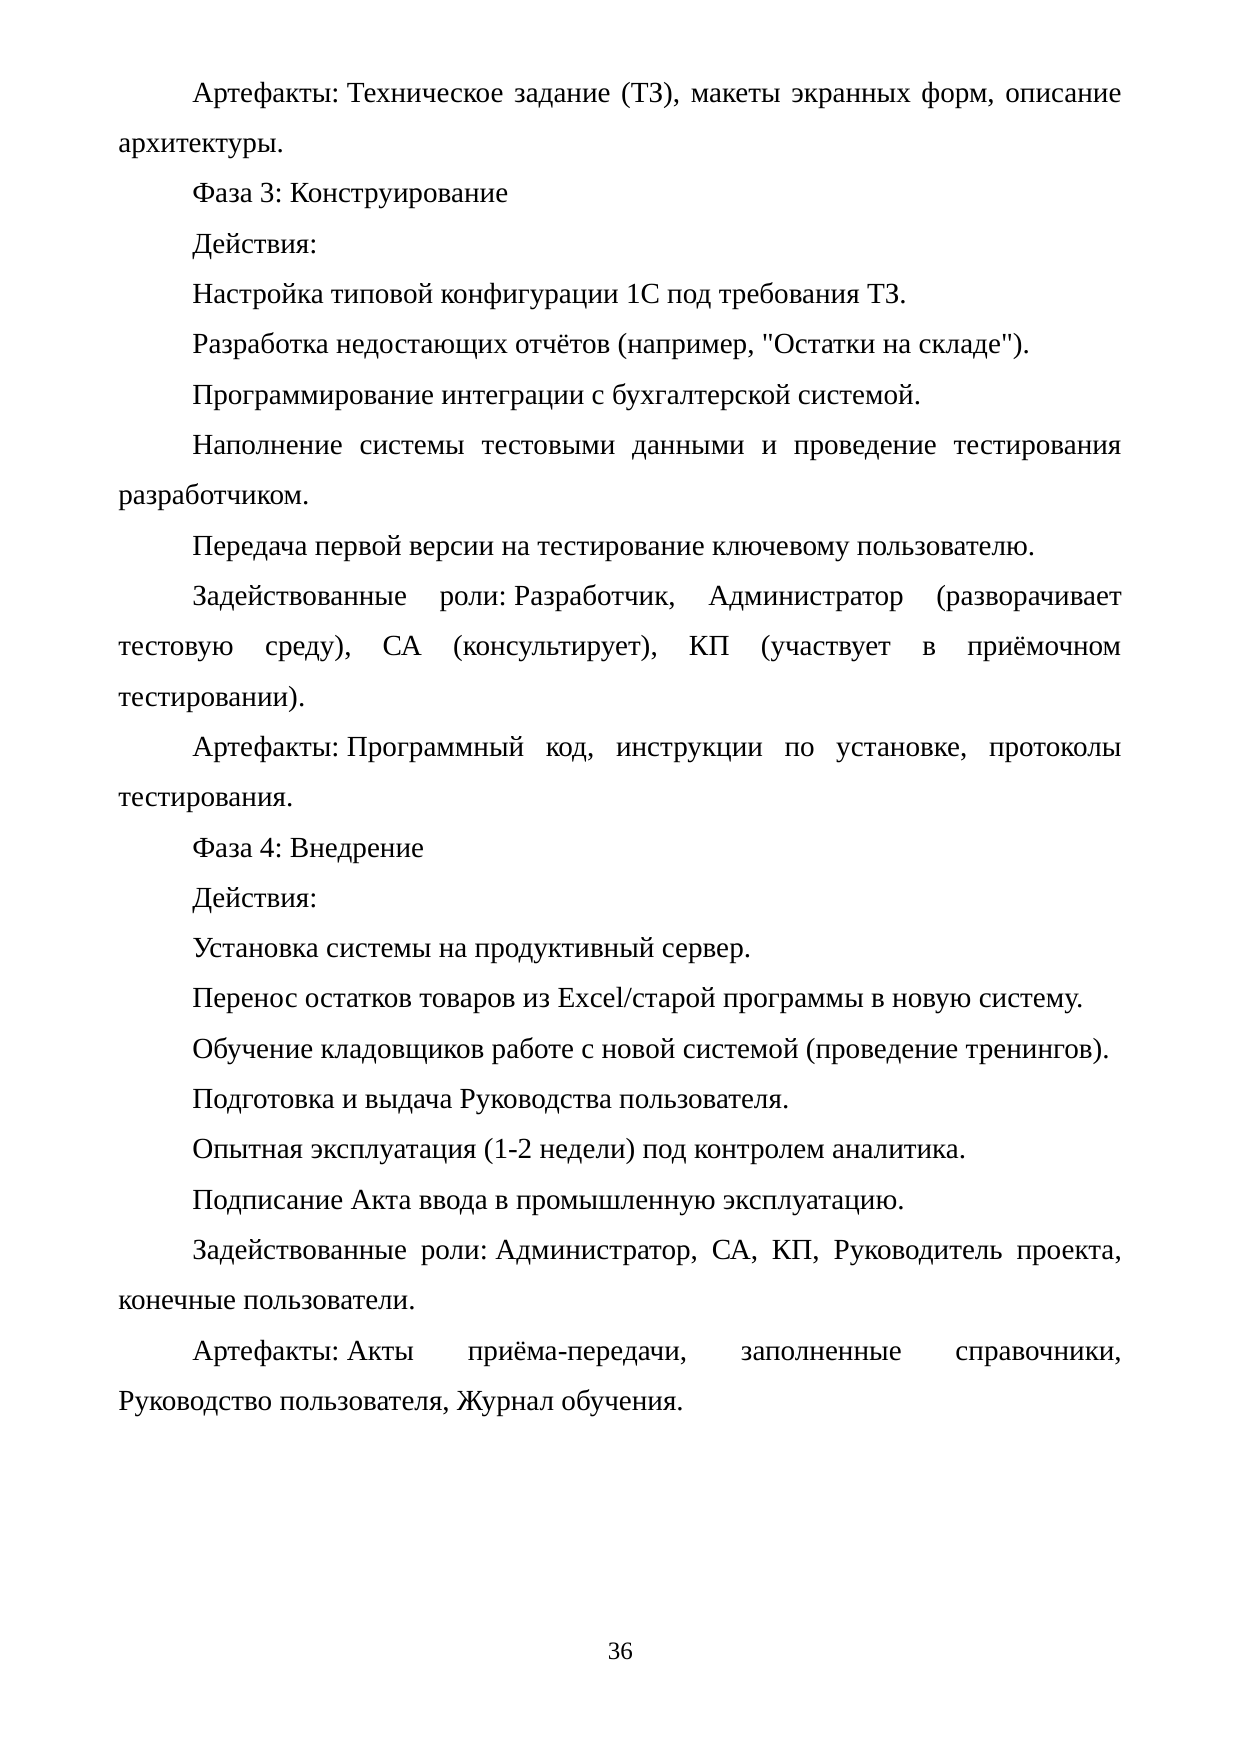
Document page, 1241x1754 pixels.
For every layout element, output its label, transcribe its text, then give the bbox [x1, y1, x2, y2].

text Фаза 4: Внедрение [118, 830, 1122, 863]
text Установка системы на продуктивный сервер. [118, 930, 1122, 964]
text Разработка недостающих отчётов (например, "Остатки на складе"). [118, 327, 1122, 360]
text Подписание Акта ввода в промышленную эксплуатацию. [118, 1182, 1122, 1215]
text Подготовка и выдача Руководства пользователя. [118, 1081, 1122, 1115]
text Наполнение системы тестовыми данными и проведение тестирования разработчиком. [118, 427, 1122, 511]
text Действия: [118, 226, 1122, 259]
text Передача первой версии на тестирование ключевому пользователю. [118, 528, 1122, 561]
text Фаза 3: Конструирование [118, 176, 1122, 209]
text Настройка типовой конфигурации 1С под требования ТЗ. [118, 276, 1122, 310]
text Артефакты: Программный код, инструкции по установке, протоколы тестирования. [118, 729, 1122, 813]
text Артефакты: Техническое задание (ТЗ), макеты экранных форм, описание архитектуры. [118, 75, 1122, 159]
text Артефакты: Акты приёма-передачи, заполненные справочники, Руководство пользователя, Журнал обучения. [118, 1333, 1122, 1417]
text Задействованные роли: Администратор, СА, КП, Руководитель проекта, конечные пользователи. [118, 1232, 1122, 1316]
text Задействованные роли: Разработчик, Администратор (разворачивает тестовую среду), СА (консультирует), КП (участвует в приёмочном тестировании). [118, 578, 1122, 712]
text Перенос остатков товаров из Excel/старой программы в новую систему. [118, 981, 1122, 1014]
text Обучение кладовщиков работе с новой системой (проведение тренингов). [118, 1031, 1122, 1064]
text Действия: [118, 880, 1122, 913]
text Программирование интеграции с бухгалтерской системой. [118, 377, 1122, 410]
text Опытная эксплуатация (1-2 недели) под контролем аналитика. [118, 1132, 1122, 1165]
